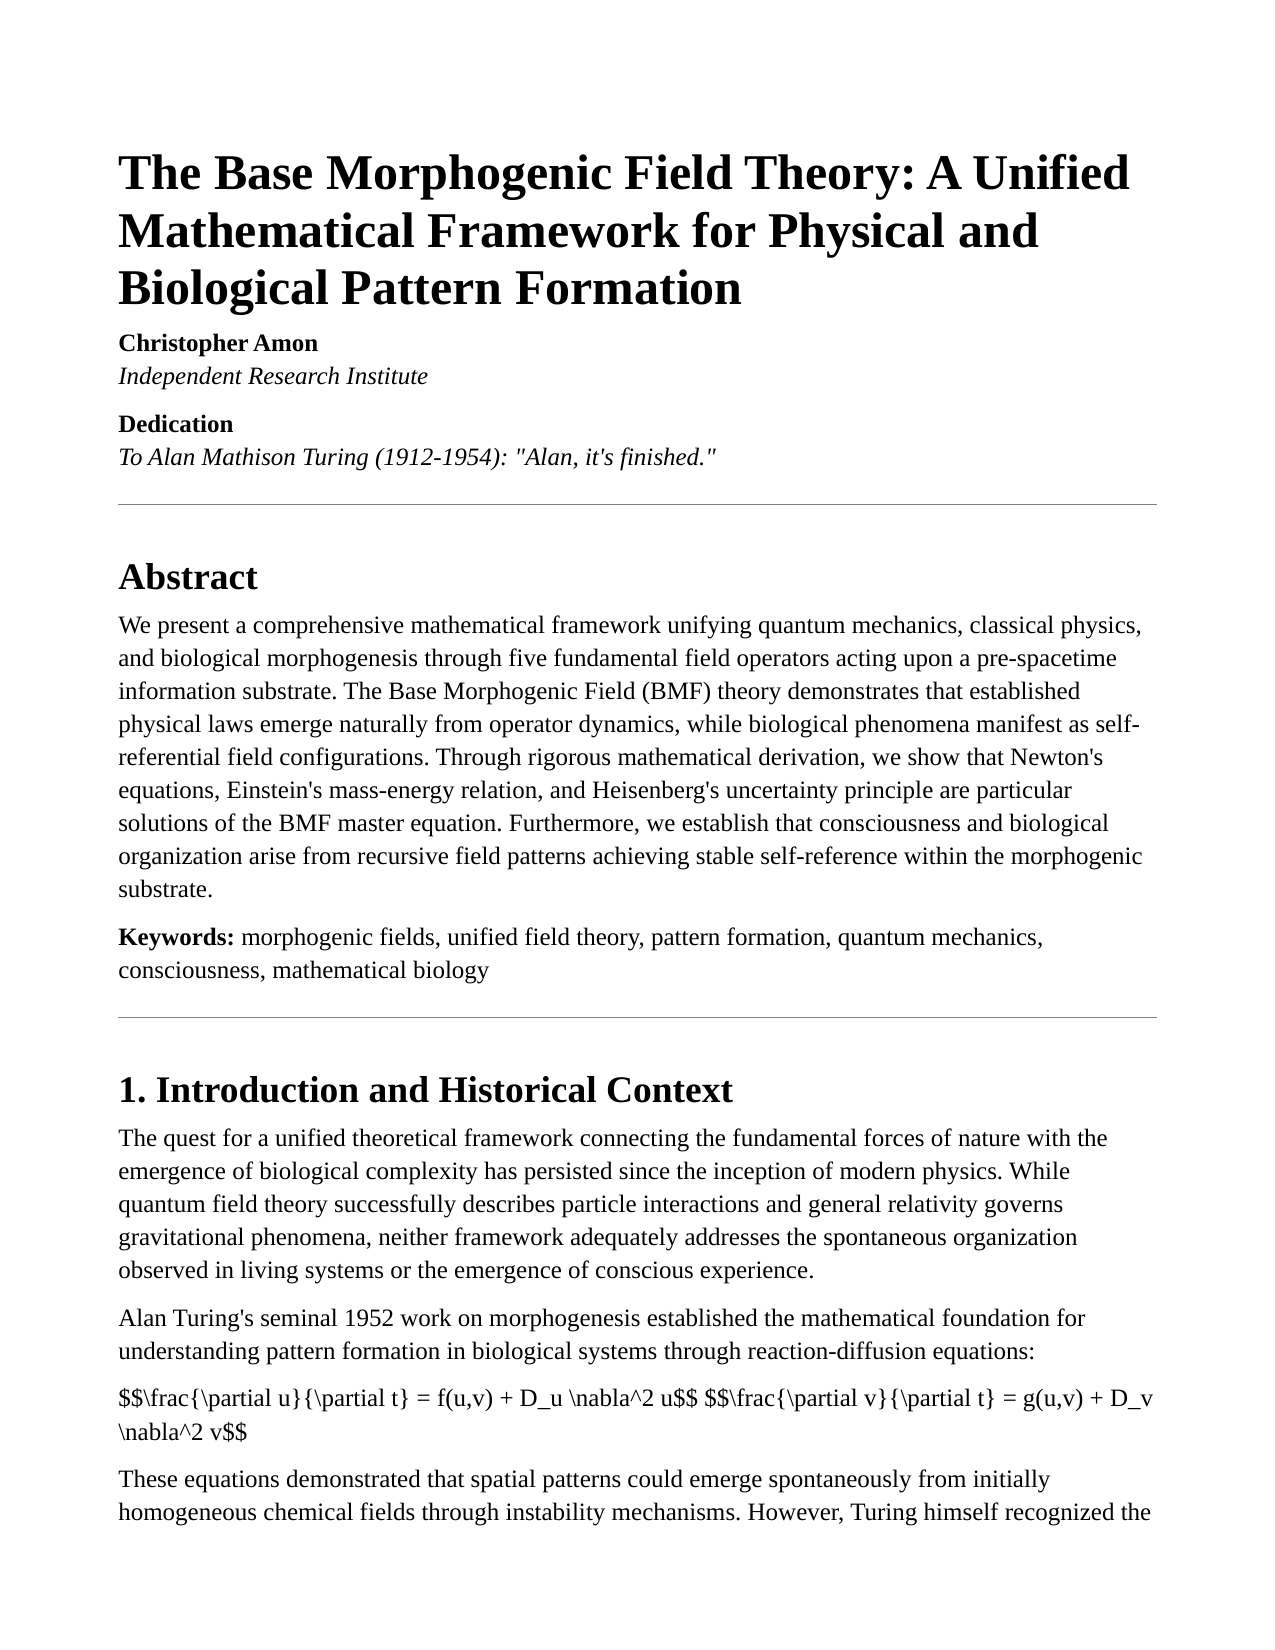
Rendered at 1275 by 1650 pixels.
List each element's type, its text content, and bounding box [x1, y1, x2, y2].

text $$\frac{\partial u}{\partial t} = f(u,v) + D_u \nabla^2 u$$ $$\frac{\partial v}{\partial t} = g(u,v) + D_v \nabla^2 v$$ [118, 1383, 1157, 1445]
text Alan Turing's seminal 1952 work on morphogenesis established the mathematical foundation for understanding pattern formation in biological systems through reaction-diffusion equations: [118, 1303, 1157, 1365]
text Keywords: morphogenic fields, unified field theory, pattern formation, quantum mechanics, consciousness, mathematical biology [118, 922, 1157, 984]
subtitle 1. Introduction and Historical Context [118, 1068, 1157, 1111]
text We present a comprehensive mathematical framework unifying quantum mechanics, classical physics, and biological morphogenesis through five fundamental field operators acting upon a pre-spacetime information substrate. The Base Morphogenic Field (BMF) theory demonstrates that established physical laws emerge naturally from operator dynamics, while biological phenomena manifest as self-referential field configurations. Through rigorous mathematical derivation, we show that Newton's equations, Einstein's mass-energy relation, and Heisenberg's uncertainty principle are particular solutions of the BMF master equation. Furthermore, we establish that consciousness and biological organization arise from recursive field patterns achieving stable self-reference within the morphogenic substrate. [118, 610, 1157, 903]
text Christopher Amon Independent Research Institute [118, 328, 1157, 390]
subtitle The Base Morphogenic Field Theory: A Unified Mathematical Framework for Physical and Biological Pattern Formation [118, 143, 1157, 316]
text The quest for a unified theoretical framework connecting the fundamental forces of nature with the emergence of biological complexity has persisted since the inception of modern physics. While quantum field theory successfully describes particle interactions and general relativity governs gravitational phenomena, neither framework adequately addresses the spontaneous organization observed in living systems or the emergence of conscious experience. [118, 1123, 1157, 1284]
subtitle Abstract [118, 554, 1157, 598]
text These equations demonstrated that spatial patterns could emerge spontaneously from initially homogeneous chemical fields through instability mechanisms. However, Turing himself recognized the [118, 1464, 1157, 1526]
text Dedication To Alan Mathison Turing (1912-1954): "Alan, it's finished." [118, 409, 1157, 471]
